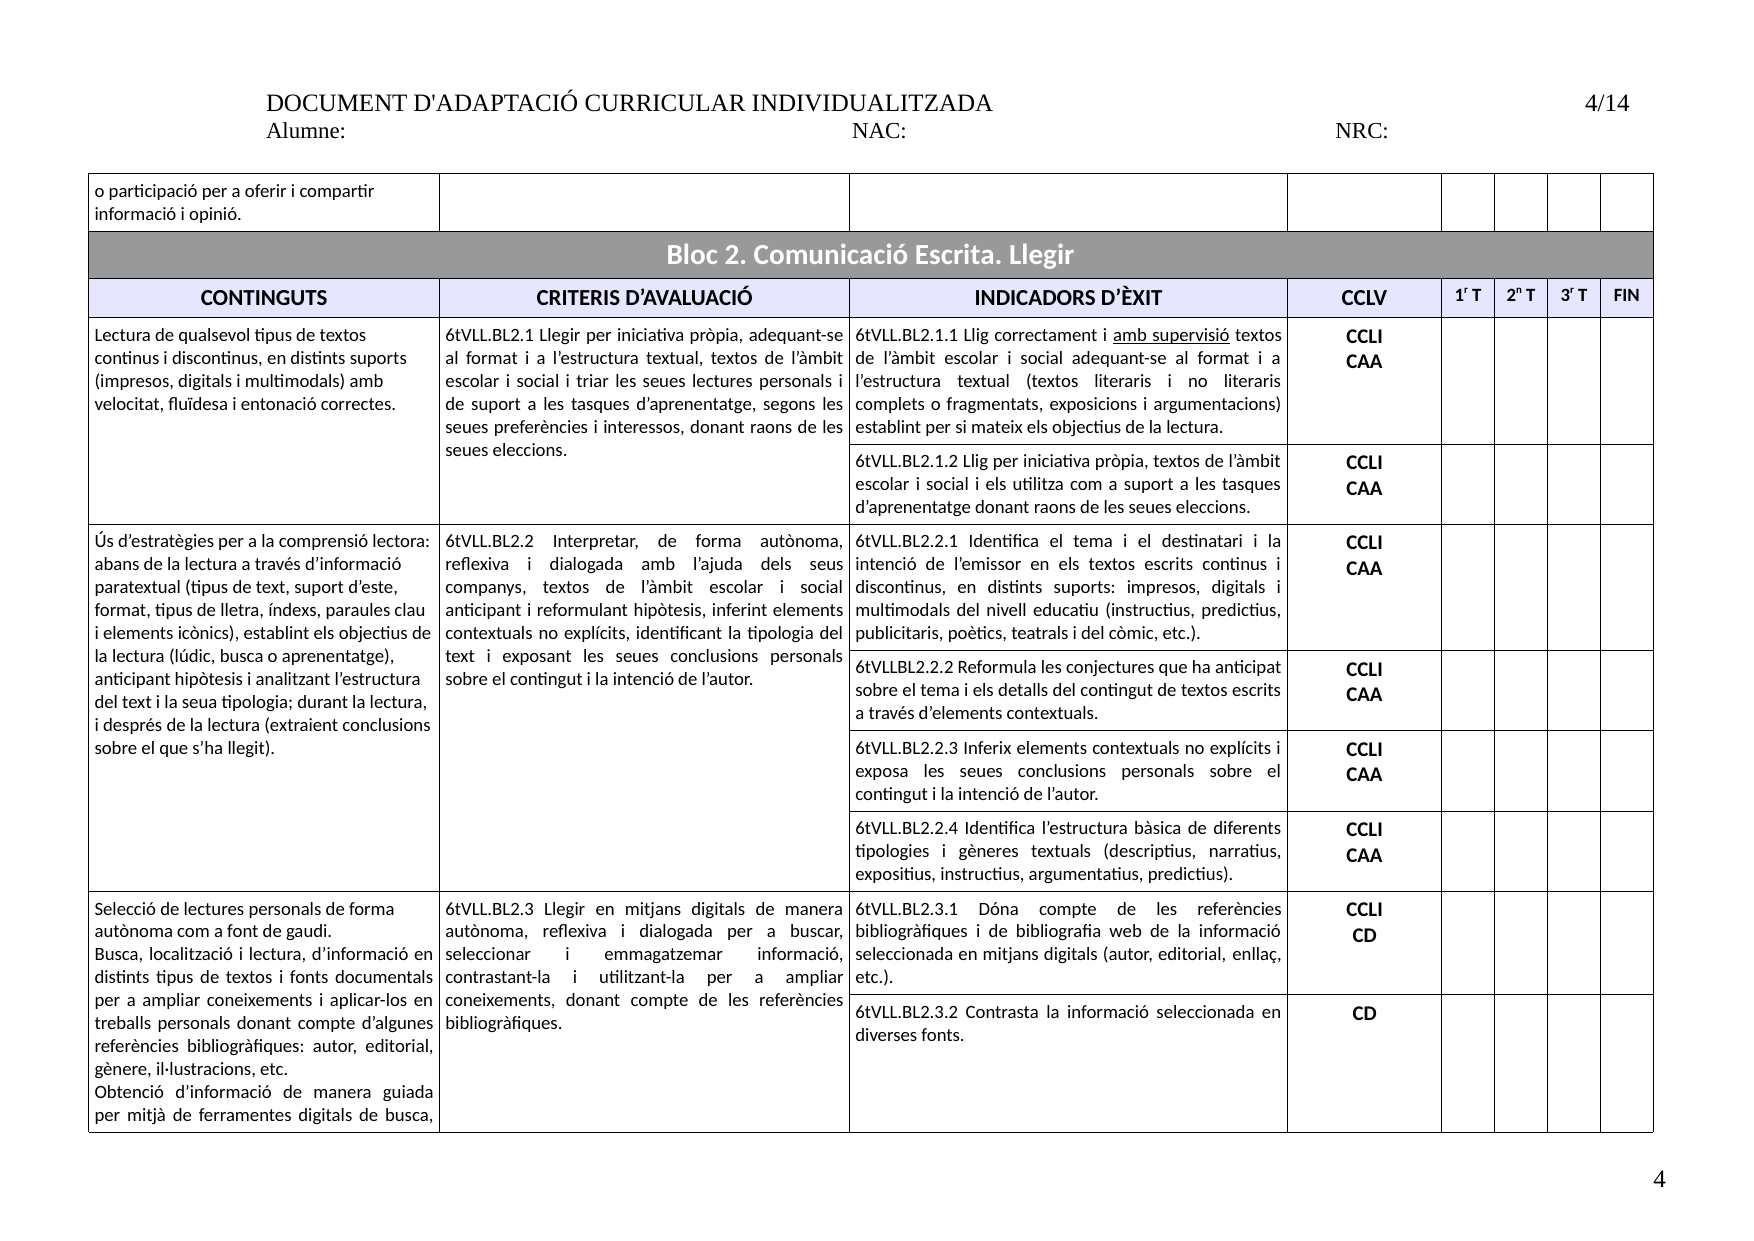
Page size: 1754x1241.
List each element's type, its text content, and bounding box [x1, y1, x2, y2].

table_cell CRITERIS D’AVALUACIÓ [440, 279, 849, 317]
table_cell Selecció de lectures personals de forma autònoma com a font de gaudi. Busca, localització i lectura, d’informació en distints tipus de textos i fonts documentals per a ampliar coneixements i aplicar-los en treballs personals donant compte d’algunes referències bibliogràfiques: autor, editorial, gènere, il·lustracions, etc. Obtenció d’informació de manera guiada per mitjà de ferramentes digitals de busca, [89, 892, 439, 1132]
table_cell [1548, 651, 1600, 730]
table_cell CCLI CAA [1288, 651, 1441, 730]
table_cell [1495, 525, 1547, 650]
table_cell [1495, 812, 1547, 891]
table_cell [1495, 892, 1547, 994]
table_cell [1495, 174, 1547, 231]
table_cell CCLI CAA [1288, 445, 1441, 524]
table_cell [1601, 445, 1653, 524]
table_cell 6tVLL.BL2.2 Interpretar, de forma autònoma, reflexiva i dialogada amb l’ajuda dels seus companys, textos de l’àmbit escolar i social anticipant i reformulant hipòtesis, inferint elements contextuals no explícits, identificant la tipologia del text i exposant les seues conclusions personals sobre el contingut i la intenció de l’autor. [440, 525, 849, 891]
table_cell 6tVLL.BL2.2.3 Inferix elements contextuals no explícits i exposa les seues conclusions personals sobre el contingut i la intenció de l’autor. [850, 731, 1287, 811]
table_cell [1442, 812, 1494, 891]
table_cell Bloc 2. Comunicació Escrita. Llegir [89, 232, 1653, 278]
table_cell [1442, 525, 1494, 650]
table_cell [1548, 318, 1600, 443]
table_cell FIN [1601, 279, 1653, 317]
table_cell 6tVLLBL2.2.2 Reformula les conjectures que ha anticipat sobre el tema i els detalls del contingut de textos escrits a través d’elements contextuals. [850, 651, 1287, 730]
table_cell [1442, 174, 1494, 231]
table_cell [1548, 525, 1600, 650]
table_cell [850, 174, 1287, 231]
table_cell 3r T [1548, 279, 1600, 317]
table_cell CCLI CAA [1288, 731, 1441, 811]
table_cell CONTINGUTS [89, 279, 439, 317]
table_cell [1548, 731, 1600, 811]
table_cell [1601, 651, 1653, 730]
table_cell [1442, 892, 1494, 994]
table_cell 6tVLL.BL2.3 Llegir en mitjans digitals de manera autònoma, reflexiva i dialogada per a buscar, seleccionar i emmagatzemar informació, contrastant-la i utilitzant-la per a ampliar coneixements, donant compte de les referències bibliogràfiques. [440, 892, 849, 1132]
table_cell [1601, 174, 1653, 231]
table_cell [1601, 318, 1653, 443]
table_cell [1495, 731, 1547, 811]
table_cell [1442, 445, 1494, 524]
table_cell [1548, 995, 1600, 1132]
table_cell 6tVLL.BL2.2.1 Identifica el tema i el destinatari i la intenció de l’emissor en els textos escrits continus i discontinus, en distints suports: impresos, digitals i multimodals del nivell educatiu (instructius, predictius, publicitaris, poètics, teatrals i del còmic, etc.). [850, 525, 1287, 650]
table_cell INDICADORS D’ÈXIT [850, 279, 1287, 317]
table_cell [1442, 995, 1494, 1132]
table_cell 2n T [1495, 279, 1547, 317]
table_cell [440, 174, 849, 231]
table_cell 6tVLL.BL2.3.1 Dóna compte de les referències bibliogràfiques i de bibliografia web de la informació seleccionada en mitjans digitals (autor, editorial, enllaç, etc.). [850, 892, 1287, 994]
table_cell CCLI CD [1288, 892, 1441, 994]
table_cell [1442, 731, 1494, 811]
table_cell 6tVLL.BL2.1.2 Llig per iniciativa pròpia, textos de l’àmbit escolar i social i els utilitza com a suport a les tasques d’aprenentatge donant raons de les seues eleccions. [850, 445, 1287, 524]
table_cell [1548, 892, 1600, 994]
table_cell [1548, 445, 1600, 524]
table_cell 1r T [1442, 279, 1494, 317]
table_cell [1601, 525, 1653, 650]
table_cell [1601, 995, 1653, 1132]
table_cell [1495, 318, 1547, 443]
table_cell 6tVLL.BL2.1.1 Llig correctament i amb supervisió textos de l’àmbit escolar i social adequant-se al format i a l’estructura textual (textos literaris i no literaris complets o fragmentats, exposicions i argumentacions) establint per si mateix els objectius de la lectura. [850, 318, 1287, 443]
table_cell [1601, 731, 1653, 811]
table_cell 6tVLL.BL2.1 Llegir per iniciativa pròpia, adequant-se al format i a l’estructura textual, textos de l’àmbit escolar i social i triar les seues lectures personals i de suport a les tasques d’aprenentatge, segons les seues preferències i interessos, donant raons de les seues eleccions. [440, 318, 849, 524]
table_cell Lectura de qualsevol tipus de textos continus i discontinus, en distints suports (impresos, digitals i multimodals) amb velocitat, fluïdesa i entonació correctes. [89, 318, 439, 524]
table_cell [1495, 445, 1547, 524]
table_cell [1548, 812, 1600, 891]
table_cell 6tVLL.BL2.2.4 Identifica l’estructura bàsica de diferents tipologies i gèneres textuals (descriptius, narratius, expositius, instructius, argumentatius, predictius). [850, 812, 1287, 891]
table_cell [1442, 318, 1494, 443]
table_cell CCLI CAA [1288, 318, 1441, 443]
table_cell o participació per a oferir i compartir informació i opinió. [89, 174, 439, 231]
table_cell [1495, 995, 1547, 1132]
table_cell [1442, 651, 1494, 730]
table_cell [1288, 174, 1441, 231]
table_cell CD [1288, 995, 1441, 1132]
table_cell [1601, 812, 1653, 891]
table_cell CCLI CAA [1288, 525, 1441, 650]
table_cell [1495, 651, 1547, 730]
table_cell [1548, 174, 1600, 231]
table_cell Ús d’estratègies per a la comprensió lectora: abans de la lectura a través d’informació paratextual (tipus de text, suport d’este, format, tipus de lletra, índexs, paraules clau i elements icònics), establint els objectius de la lectura (lúdic, busca o aprenentatge), anticipant hipòtesis i analitzant l’estructura del text i la seua tipologia; durant la lectura, i després de la lectura (extraient conclusions sobre el que s’ha llegit). [89, 525, 439, 891]
table_cell 6tVLL.BL2.3.2 Contrasta la informació seleccionada en diverses fonts. [850, 995, 1287, 1132]
table_cell [1601, 892, 1653, 994]
table_cell CCLV [1288, 279, 1441, 317]
table_cell CCLI CAA [1288, 812, 1441, 891]
